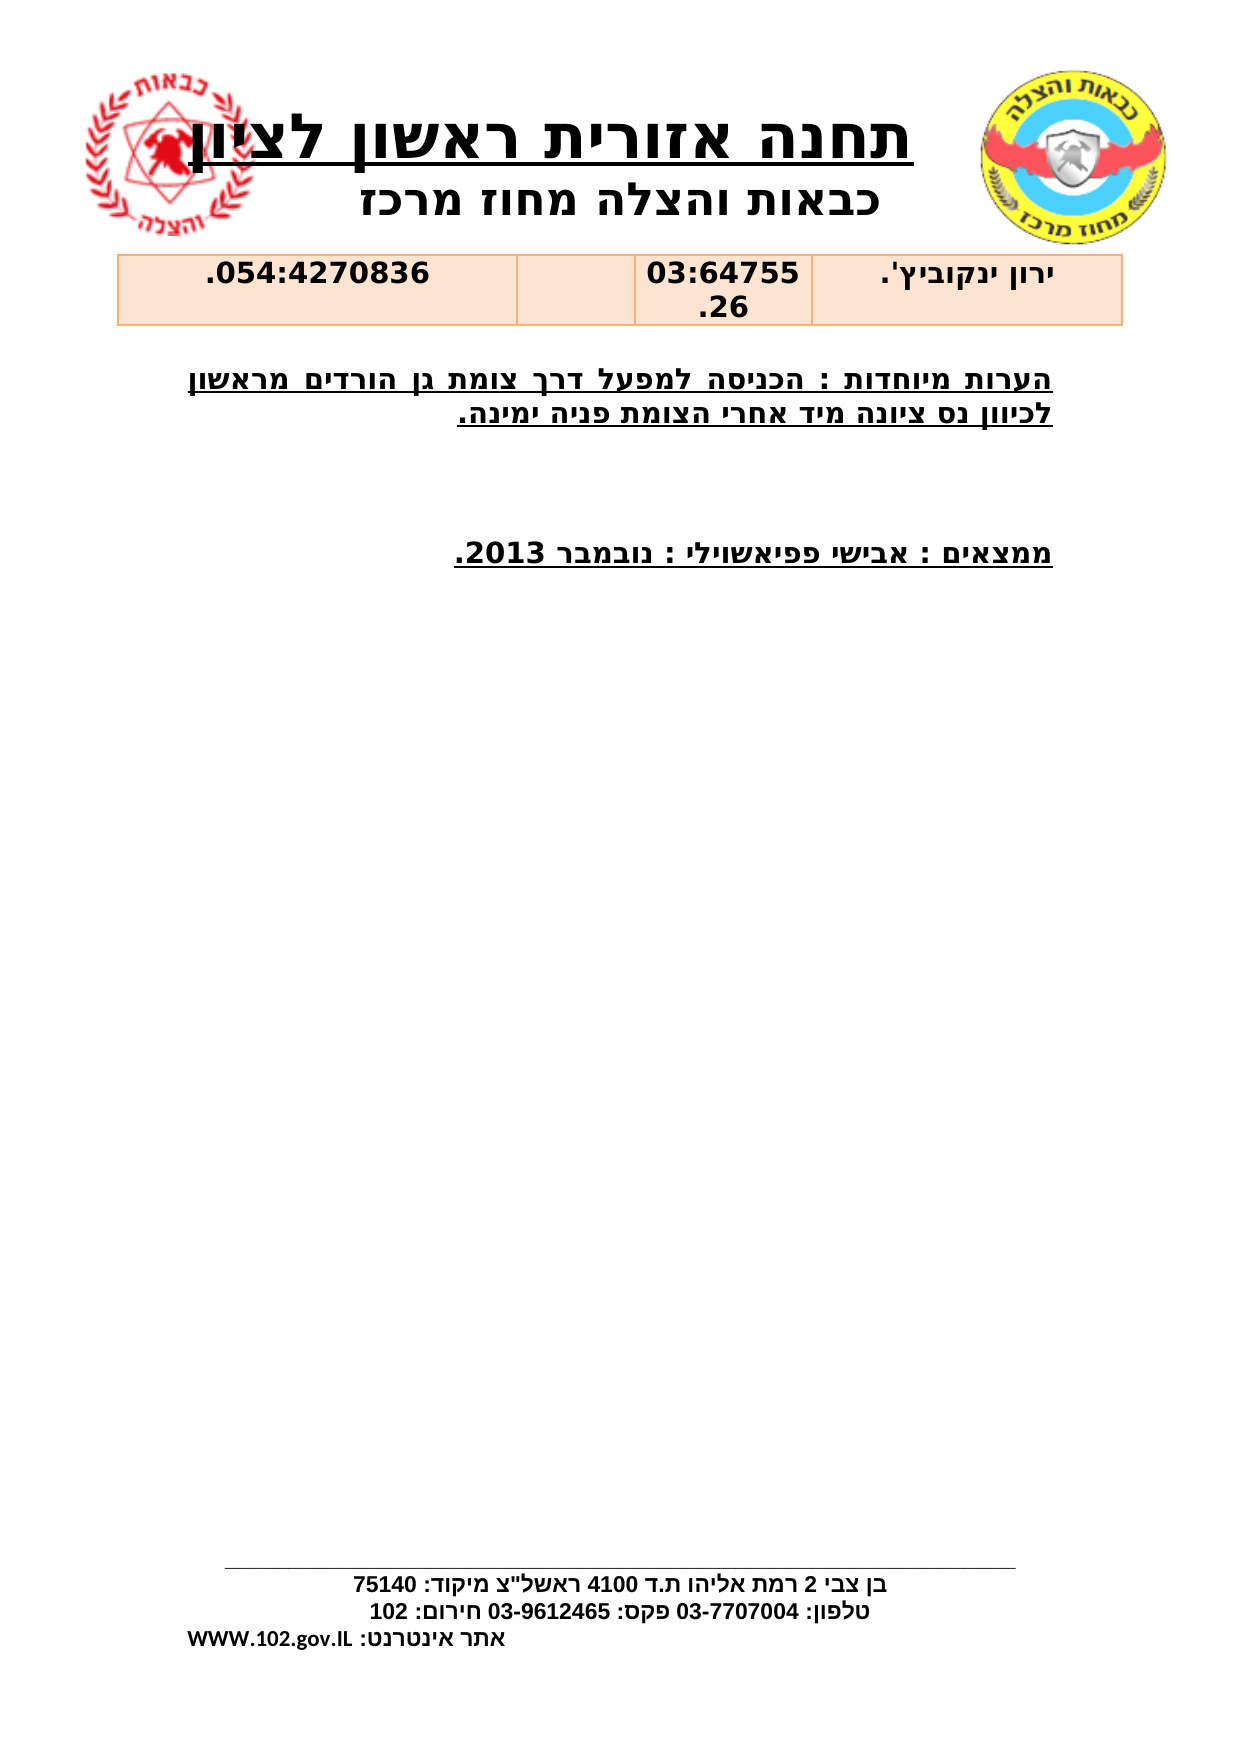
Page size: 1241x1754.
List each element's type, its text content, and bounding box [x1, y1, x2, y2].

table_cell 054:4270836. [119, 256, 516, 324]
table_cell ירון ינקוביץ'. [813, 256, 1121, 324]
text ממצאים : אבישי פפיאשוילי : נובמבר 2013. [187, 537, 1053, 571]
table_cell 03:6475526. [636, 256, 811, 324]
text לכיוון נס ציונה מיד אחרי הצומת פניה ימינה. [187, 392, 1053, 430]
text הערות מיוחדות : הכניסה למפעל דרך צומת גן הורדים מראשון [187, 362, 1053, 391]
table_cell [518, 256, 634, 324]
